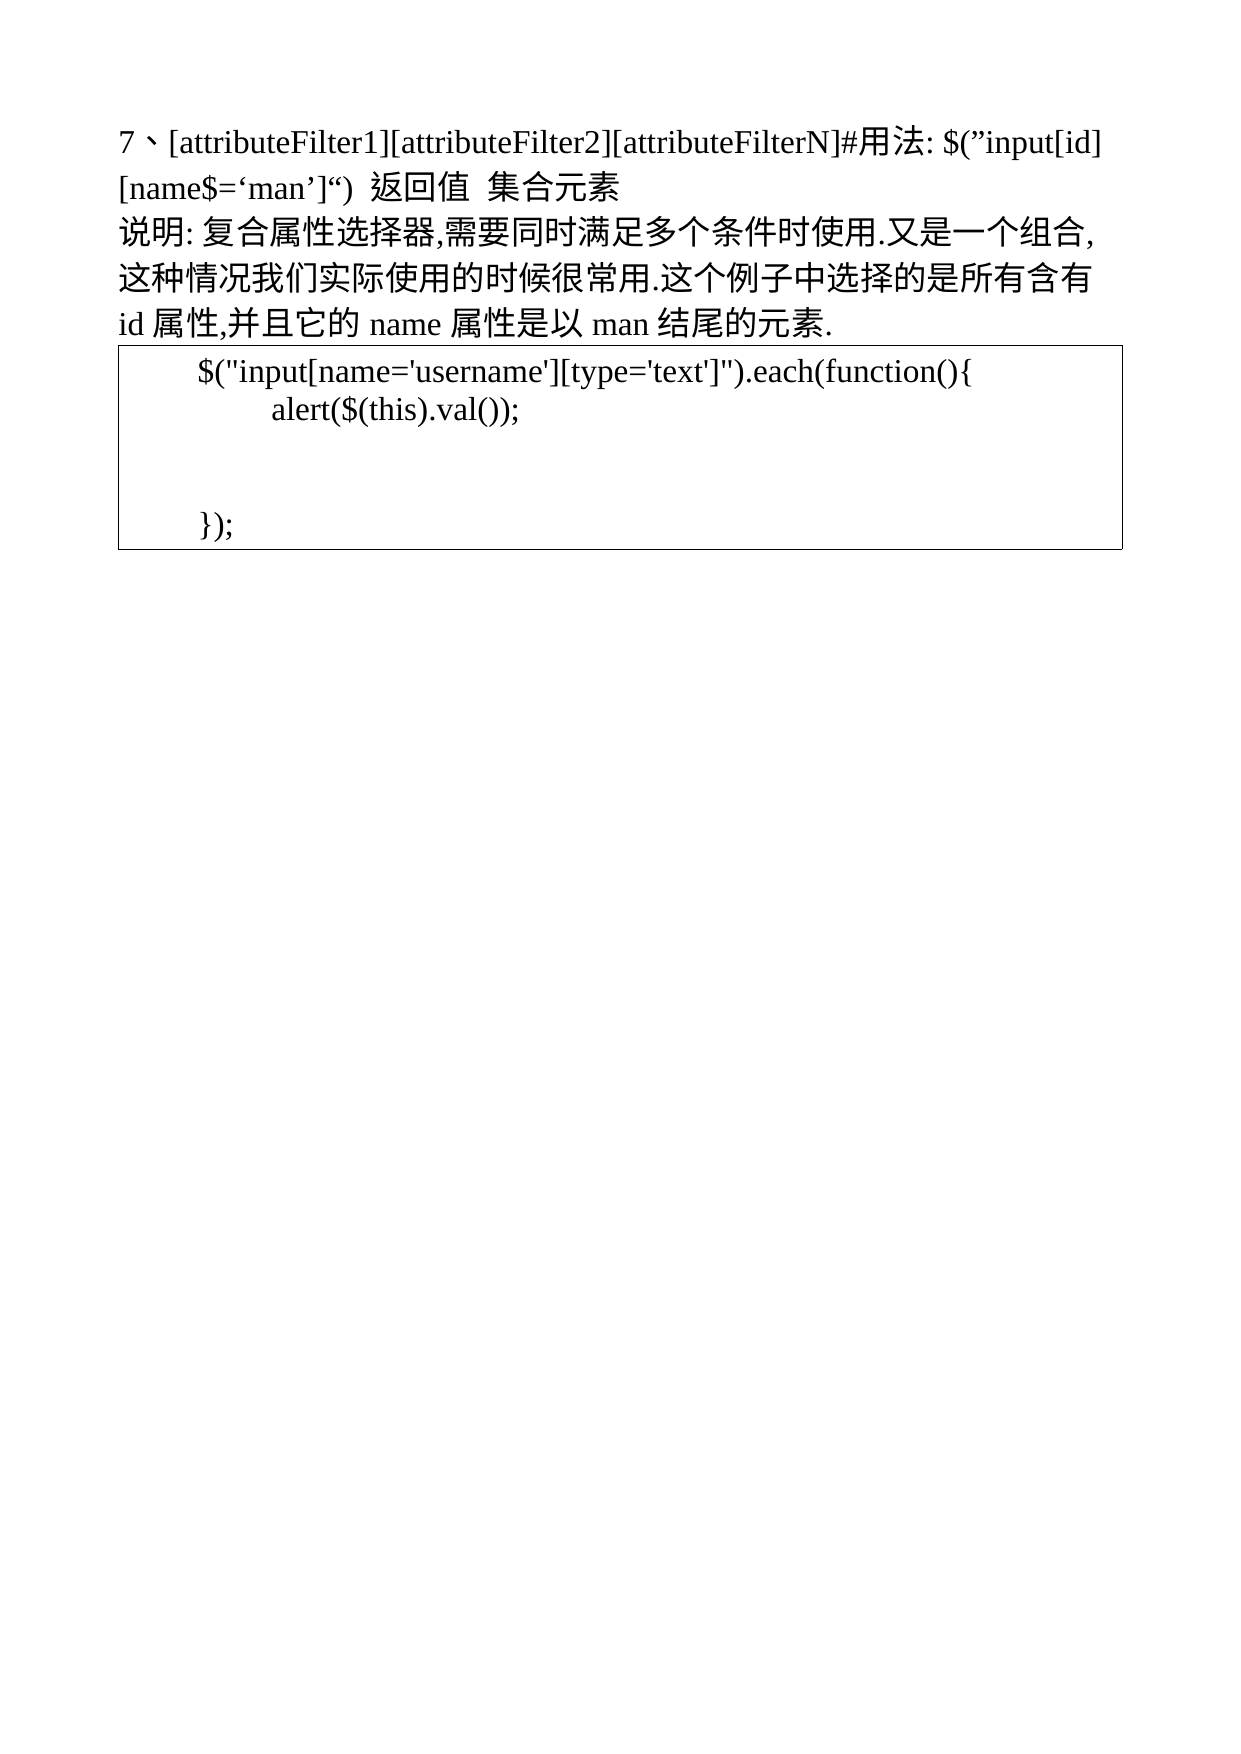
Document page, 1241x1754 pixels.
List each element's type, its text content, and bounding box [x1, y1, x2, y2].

text 说明: 复合属性选择器,需要同时满足多个条件时使用.又是一个组合,这种情况我们实际使用的时候很常用.这个例子中选择的是所有含有 id 属性,并且它的 name 属性是以 man 结尾的元素. [118, 209, 1122, 345]
table_header $("input[name='username'][type='text']").each(function(){ alert($(this).val()); }); [119, 346, 1122, 548]
text 7、[attributeFilter1][attributeFilter2][attributeFilterN]#用法: $(”input[id][name$=‘man’]“) 返回值 集合元素 [118, 118, 1122, 209]
